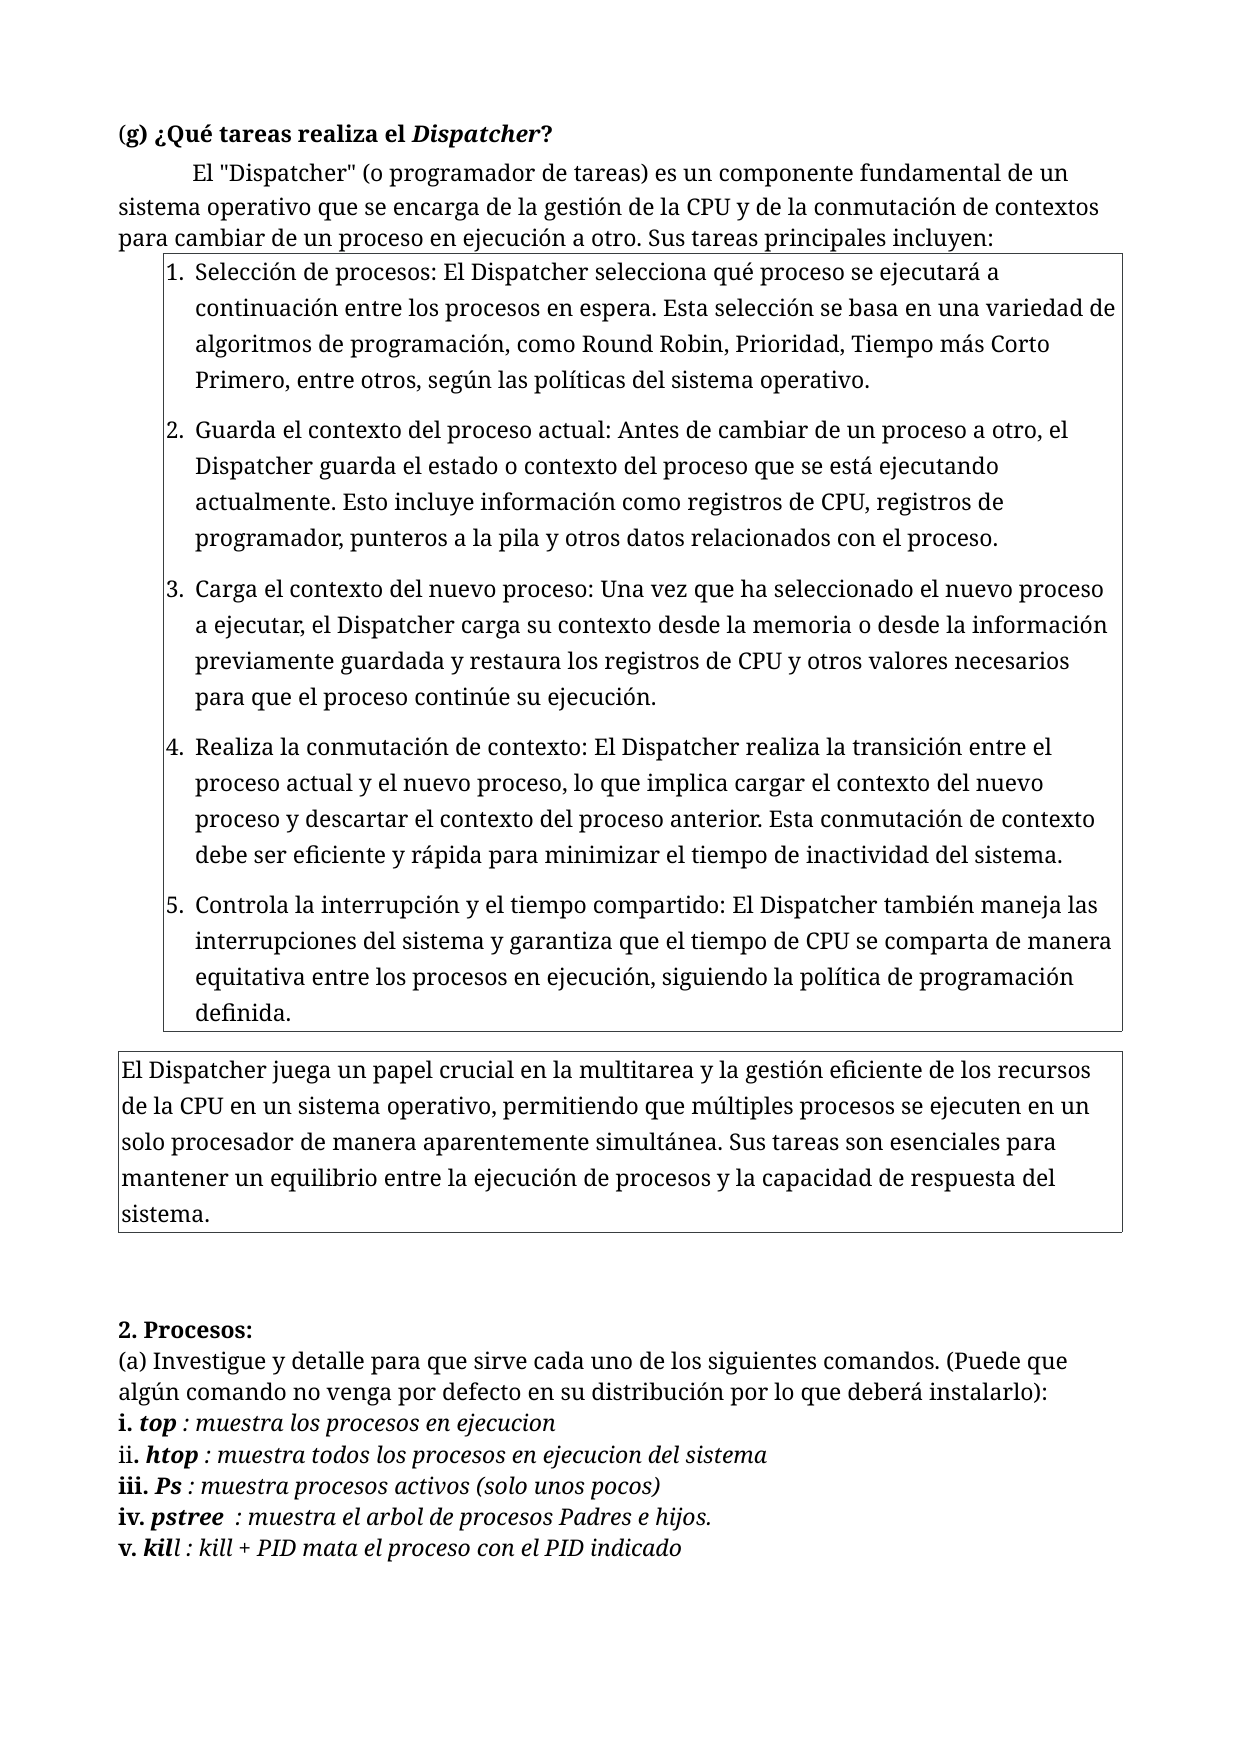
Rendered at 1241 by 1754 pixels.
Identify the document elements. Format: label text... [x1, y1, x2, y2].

text (a) Investigue y detalle para que sirve cada uno de los siguientes comandos. (Puede que [118, 1345, 1122, 1376]
text (g) ¿Qué tareas realiza el Dispatcher? [118, 118, 1122, 149]
list Guarda el contexto del proceso actual: Antes de cambiar de un proceso a otro, el Dispatcher guarda el estado o contexto del proceso que se está ejecutando actualmente. Esto incluye información como registros de CPU, registros de programador, punteros a la pila y otros datos relacionados con el proceso. [164, 411, 1122, 553]
text algún comando no venga por defecto en su distribución por lo que deberá instalarlo): [118, 1376, 1122, 1407]
list Realiza la conmutación de contexto: El Dispatcher realiza la transición entre el proceso actual y el nuevo proceso, lo que implica cargar el contexto del nuevo proceso y descartar el contexto del proceso anterior. Esta conmutación de contexto debe ser eficiente y rápida para minimizar el tiempo de inactividad del sistema. [164, 728, 1122, 870]
list Selección de procesos: El Dispatcher selecciona qué proceso se ejecutará a continuación entre los procesos en espera. Esta selección se basa en una variedad de algoritmos de programación, como Round Robin, Prioridad, Tiempo más Corto Primero, entre otros, según las políticas del sistema operativo. [164, 254, 1122, 395]
list Controla la interrupción y el tiempo compartido: El Dispatcher también maneja las interrupciones del sistema y garantiza que el tiempo de CPU se comparta de manera equitativa entre los procesos en ejecución, siguiendo la política de programación definida. [164, 886, 1122, 1031]
list Carga el contexto del nuevo proceso: Una vez que ha seleccionado el nuevo proceso a ejecutar, el Dispatcher carga su contexto desde la memoria o desde la información previamente guardada y restaura los registros de CPU y otros valores necesarios para que el proceso continúe su ejecución. [164, 570, 1122, 712]
text 2. Procesos: [118, 1313, 1122, 1345]
text El "Dispatcher" (o programador de tareas) es un componente fundamental de un sistema operativo que se encarga de la gestión de la CPU y de la conmutación de contextos para cambiar de un proceso en ejecución a otro. Sus tareas principales incluyen: [118, 149, 1122, 253]
text iii. Ps : muestra procesos activos (solo unos pocos) [118, 1470, 1122, 1501]
text iv. pstree : muestra el arbol de procesos Padres e hijos. [118, 1501, 1122, 1532]
text v. kill : kill + PID mata el proceso con el PID indicado [118, 1532, 1122, 1563]
text El Dispatcher juega un papel crucial en la multitarea y la gestión eficiente de los recursos de la CPU en un sistema operativo, permitiendo que múltiples procesos se ejecuten en un solo procesador de manera aparentemente simultánea. Sus tareas son esenciales para mantener un equilibrio entre la ejecución de procesos y la capacidad de respuesta del sistema. [119, 1052, 1122, 1232]
text ii. htop : muestra todos los procesos en ejecucion del sistema [118, 1438, 1122, 1470]
text i. top : muestra los procesos en ejecucion [118, 1407, 1122, 1438]
